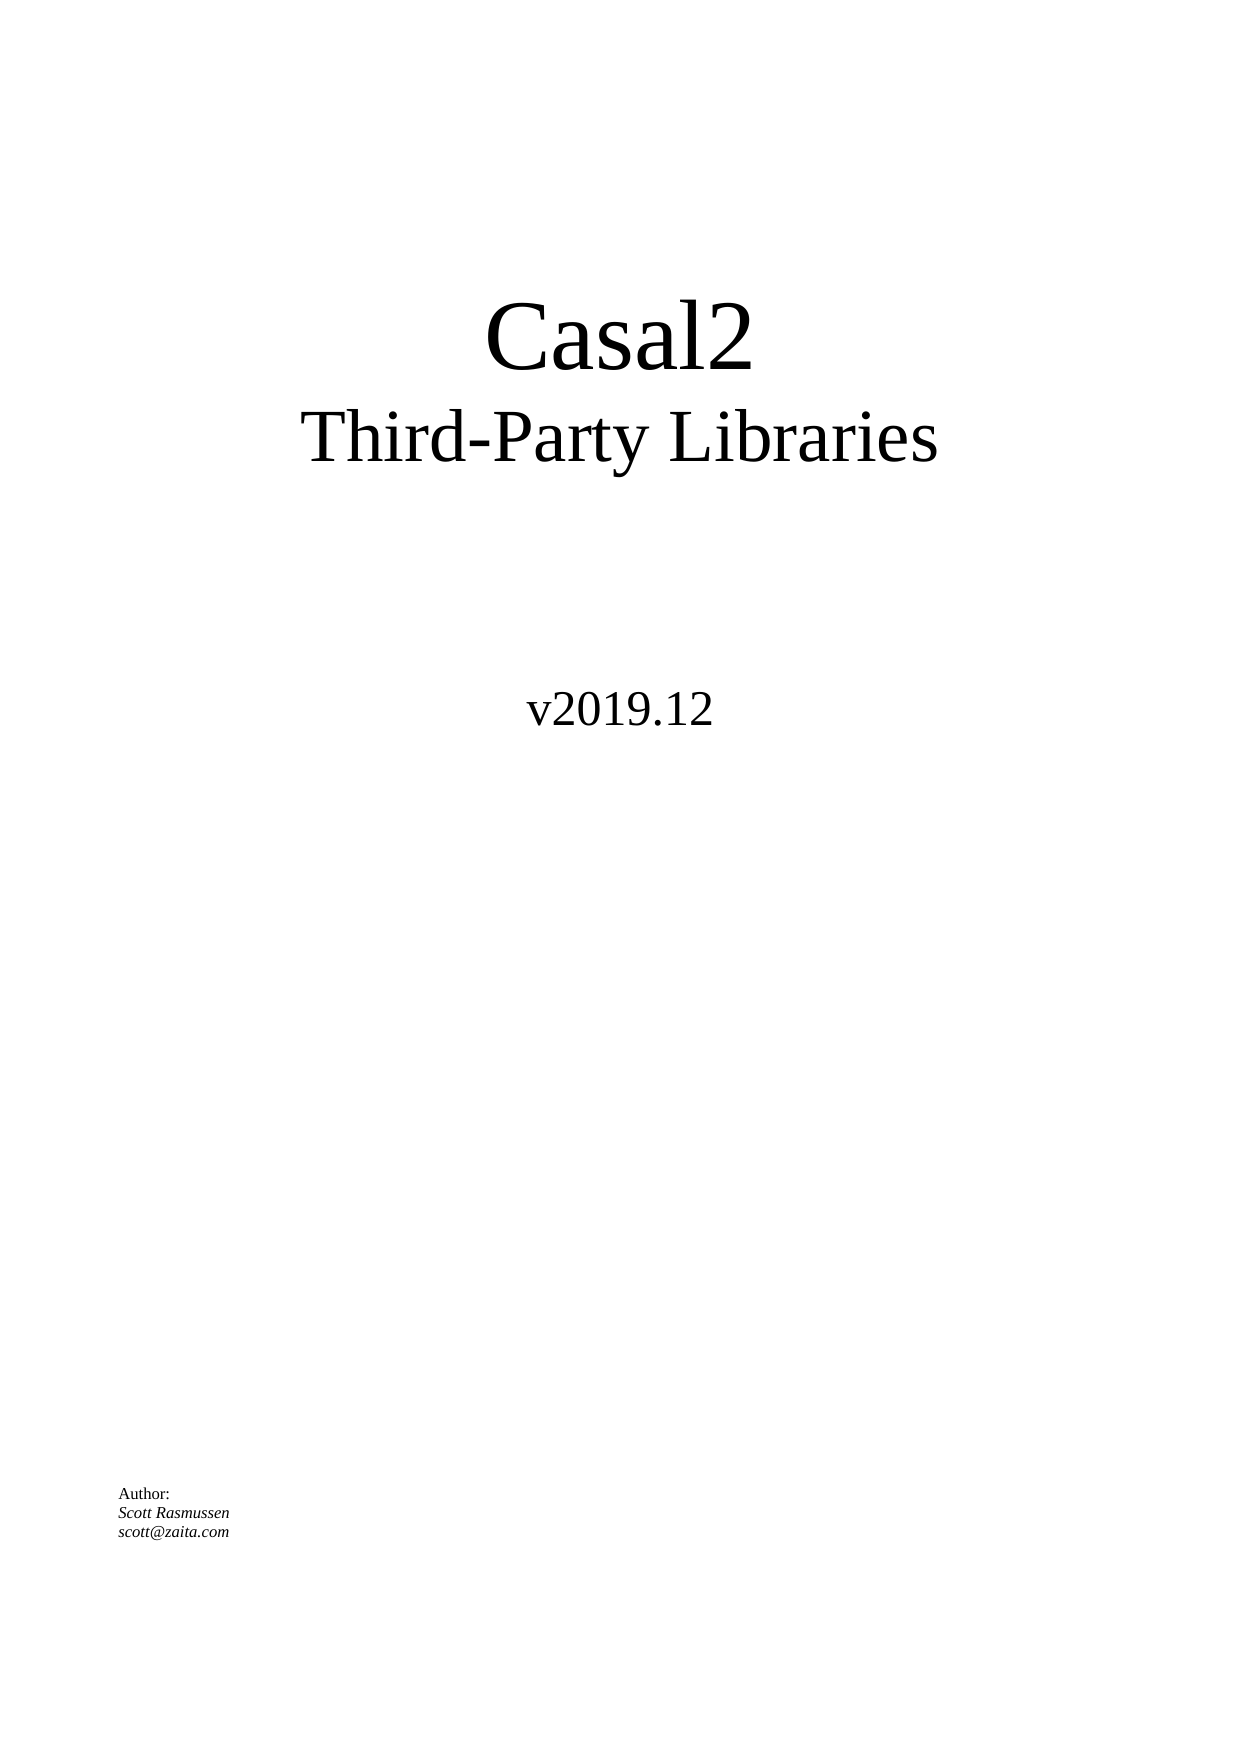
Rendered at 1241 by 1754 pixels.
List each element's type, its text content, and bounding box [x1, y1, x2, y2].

text Third-Party Libraries [118, 391, 1122, 477]
text Casal2 [118, 276, 1122, 391]
text Scott Rasmussen [118, 1503, 1122, 1522]
text v2019.12 [118, 679, 1122, 736]
text Author: [118, 1484, 1122, 1503]
text scott@zaita.com [118, 1522, 1122, 1541]
